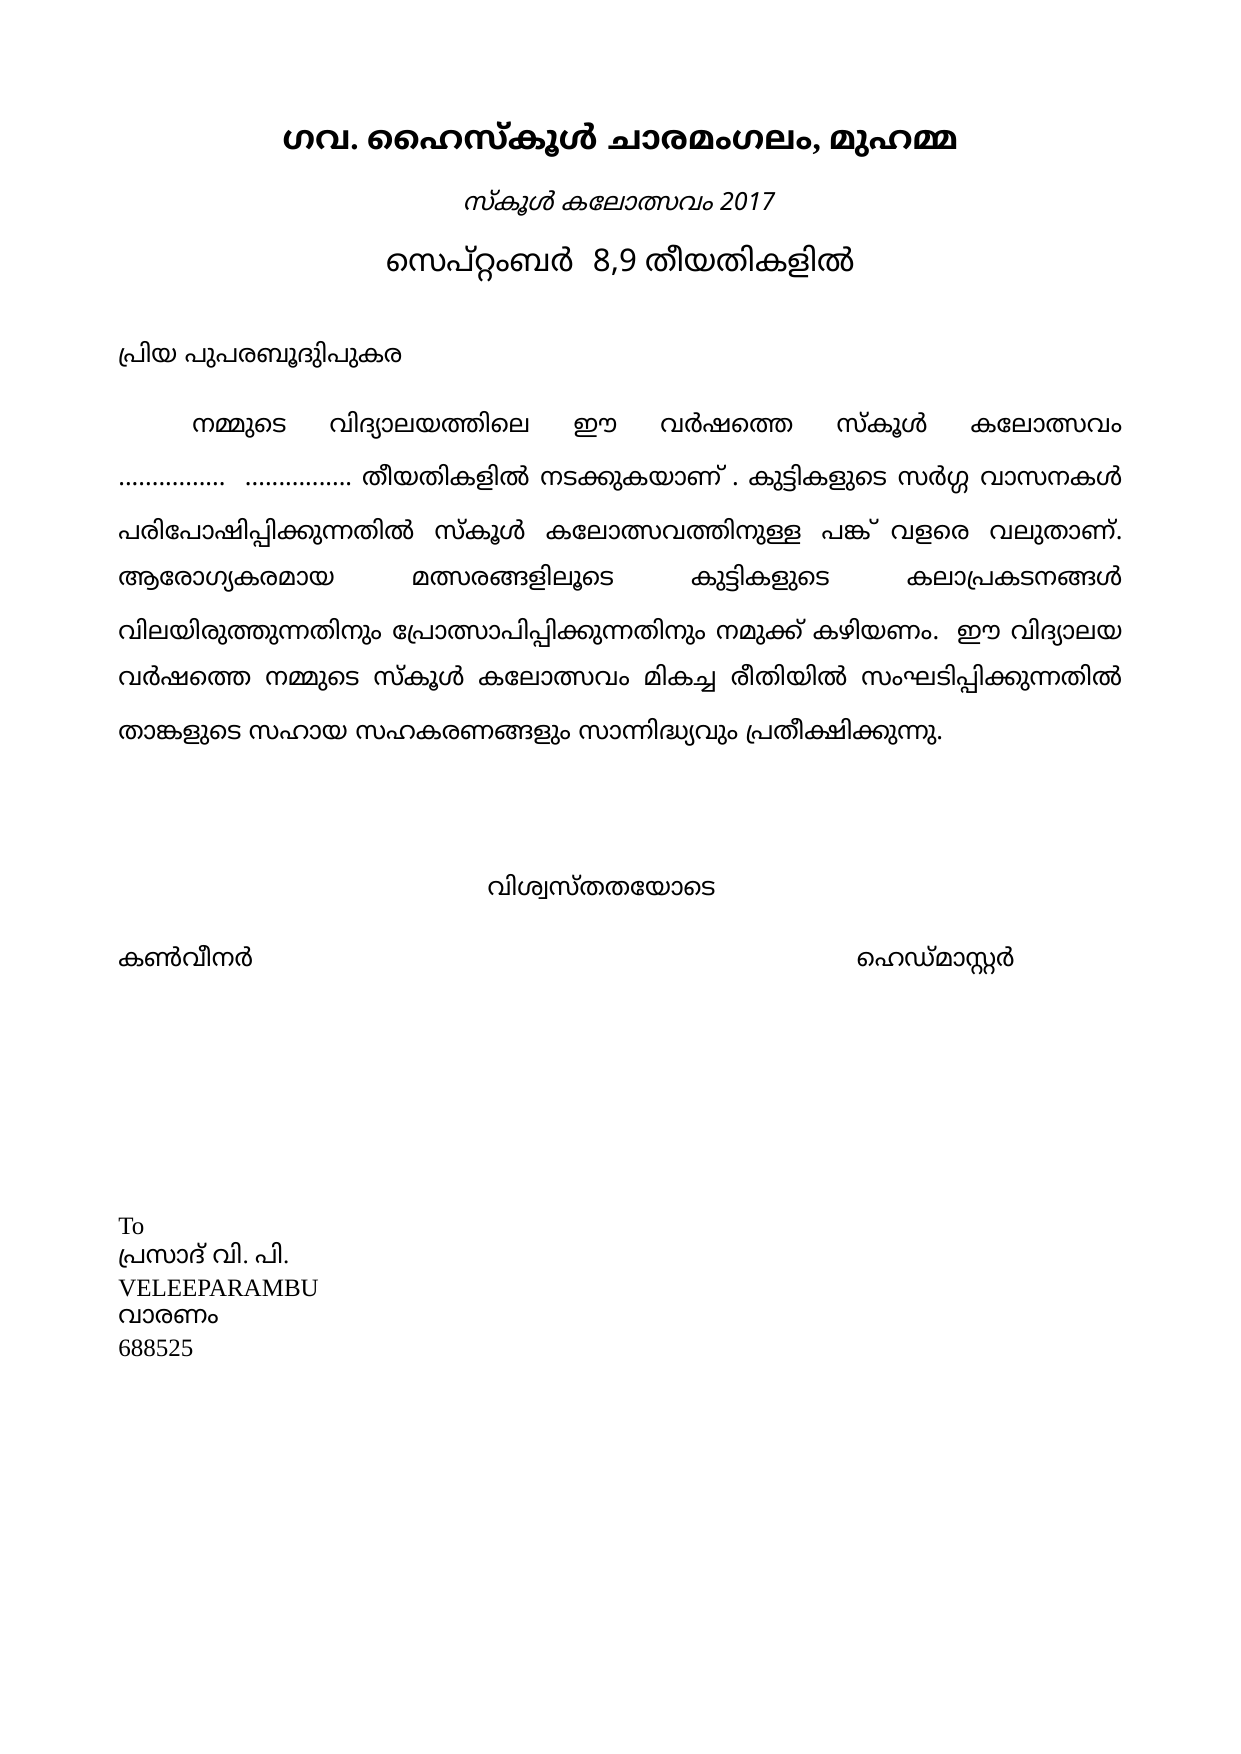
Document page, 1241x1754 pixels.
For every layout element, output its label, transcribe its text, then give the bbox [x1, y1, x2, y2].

text പ്രിയ പുപരബൂദുിപുകര [118, 341, 1122, 372]
text VELEEPARAMBU [118, 1273, 1122, 1302]
text ഗവ. ഹൈസ്കൂള്‍ ചാരമംഗലം, മുഹമ്മ [118, 118, 1122, 162]
text 688525 [118, 1333, 1122, 1361]
text To [118, 1211, 1122, 1240]
text നമ്മുടെ വിദ്യാലയത്തിലെ ഈ വര്‍ഷത്തെ സ്കൂള്‍ കലോത്സവം ................ ................ തീയതികളില്‍ നടക്കുകയാണ് . കുട്ടികളുടെ സര്‍ഗ്ഗ വാസനകള്‍ പരിപോഷിപ്പിക്കുന്നതില്‍ സ്കൂള്‍ കലോത്സവത്തിനുള്ള പങ്ക് വളരെ വലുതാണ്. ആരോഗ്യകരമായ മത്സരങ്ങളിലൂടെ കുട്ടികളുടെ കലാപ്രകടനങ്ങള്‍ വിലയിരുത്തുന്നതിനും പ്രോത്സാപിപ്പിക്കുന്നതിനും നമുക്ക് കഴിയണം. ഈ വിദ്യാലയ വര്‍ഷത്തെ നമ്മുടെ സ്കൂള്‍ കലോത്സവം മികച്ച രീതിയില്‍ സംഘടിപ്പിക്കുന്നതില്‍ താങ്കളുടെ സഹായ സഹകരണങ്ങളും സാന്നിദ്ധ്യവും പ്രതീക്ഷിക്കുന്നു. [118, 406, 1122, 749]
text പ്രസാദ്‌ വി. പി. [118, 1240, 1122, 1273]
text കണ്‍വീനര്‍ ഹെഡ്‌മാസ്റ്റര്‍ [118, 939, 1122, 976]
text സ്കൂള്‍ കലോത്സവം 2017 [118, 184, 1122, 220]
text ‌‌ [118, 801, 1122, 835]
text വാരണം [118, 1302, 1122, 1333]
text വിശ്വസ്തതയോടെ [118, 869, 1122, 905]
text സെപ്റ്റംബര്‍ 8,9 തീയതികളില്‍ [118, 238, 1122, 284]
